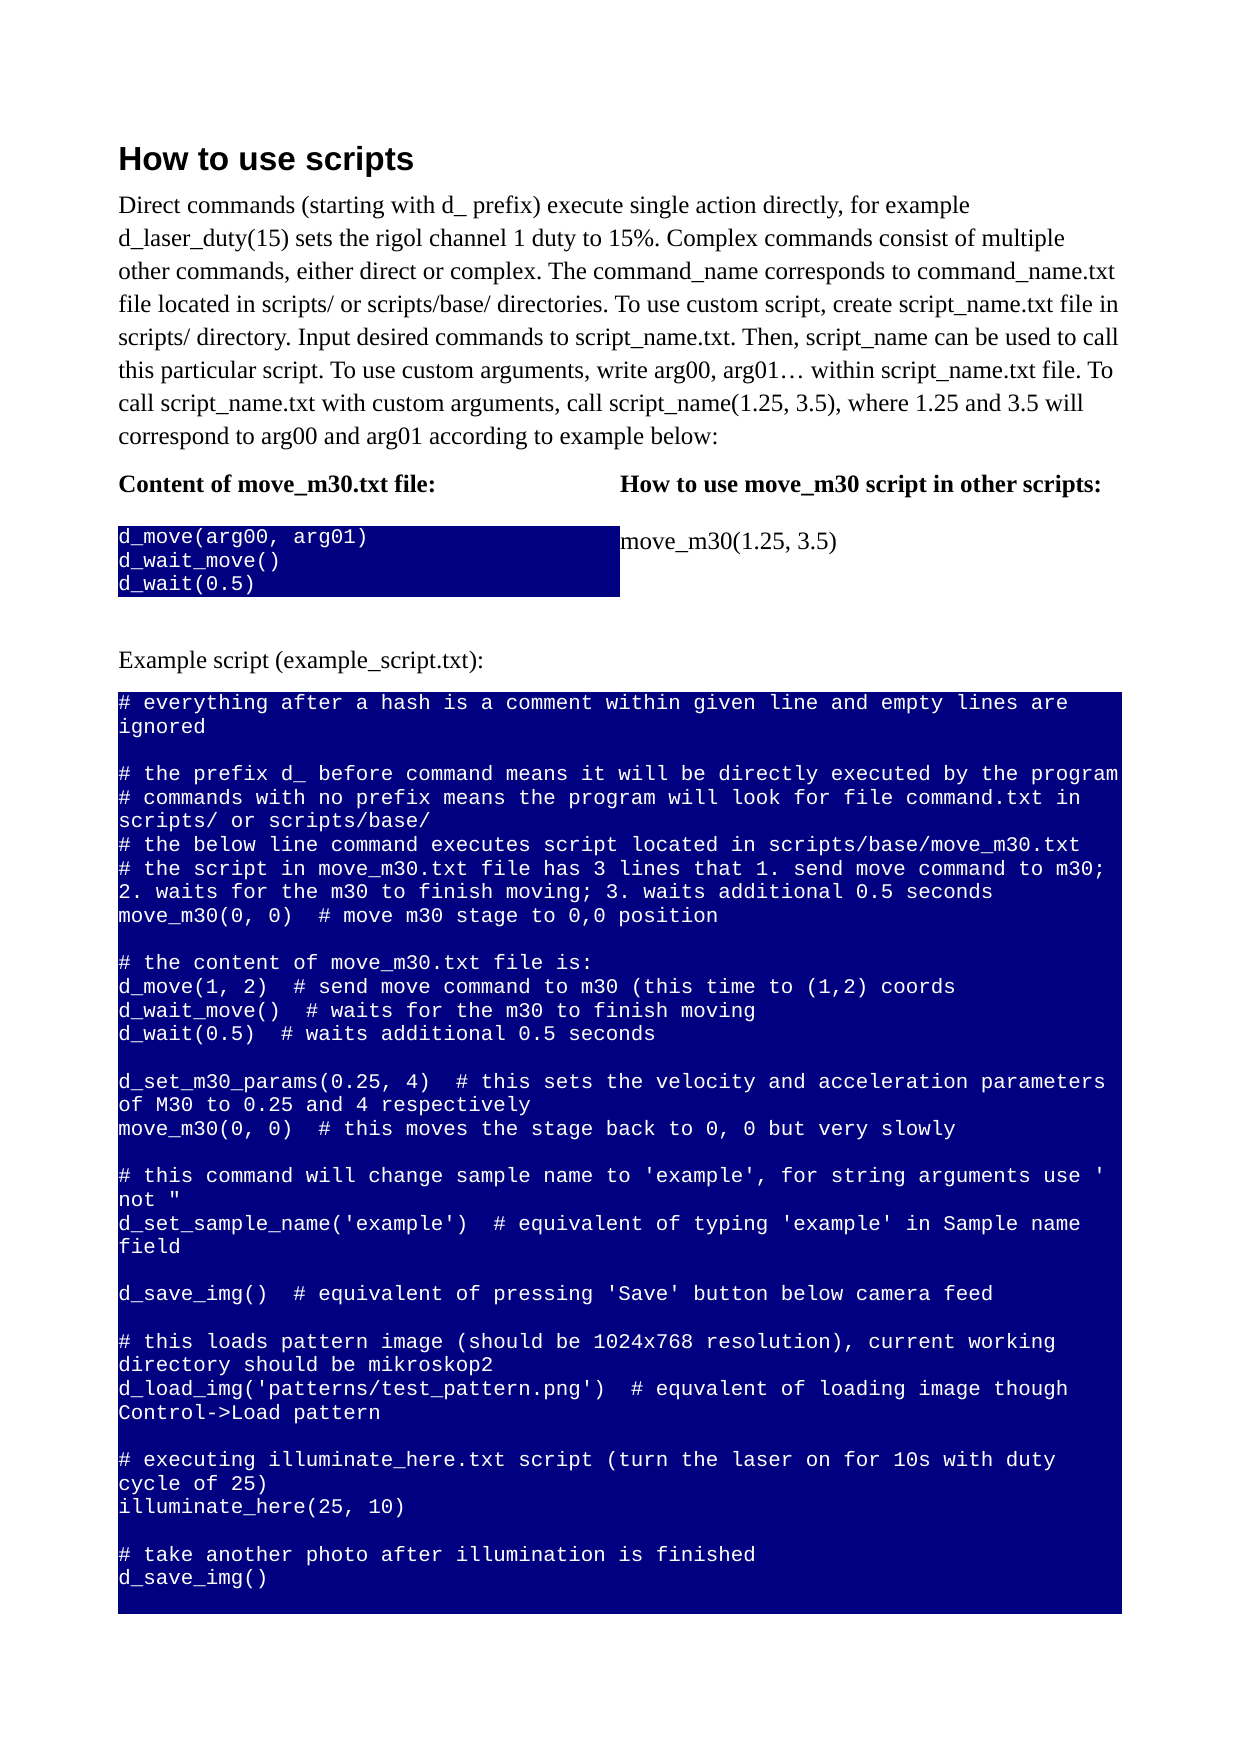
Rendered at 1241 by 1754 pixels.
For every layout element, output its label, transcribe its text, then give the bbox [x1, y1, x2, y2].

text # this command will change sample name to 'example', for string arguments use ' not " [118, 1165, 1122, 1212]
text # the script in move_m30.txt file has 3 lines that 1. send move command to m30; 2. waits for the m30 to finish moving; 3. waits additional 0.5 seconds [118, 858, 1122, 905]
text move_m30(0, 0) # move m30 stage to 0,0 position [118, 905, 1122, 929]
text # executing illuminate_here.txt script (turn the laser on for 10s with duty cycle of 25) [118, 1449, 1122, 1496]
subtitle How to use scripts [118, 139, 1122, 177]
text # everything after a hash is a comment within given line and empty lines are ignored [118, 692, 1122, 739]
text d_move(1, 2) # send move command to m30 (this time to (1,2) coords [118, 976, 1122, 1000]
text # the content of move_m30.txt file is: [118, 952, 1122, 976]
text move_m30(0, 0) # this moves the stage back to 0, 0 but very slowly [118, 1118, 1122, 1142]
text Direct commands (starting with d_ prefix) execute single action directly, for example d_laser_duty(15) sets the rigol channel 1 duty to 15%. Complex commands consist of multiple other commands, either direct or complex. The command_name corresponds to command_name.txt file located in scripts/ or scripts/base/ directories. To use custom script, create script_name.txt file in scripts/ directory. Input desired commands to script_name.txt. Then, script_name can be used to call this particular script. To use custom arguments, write arg00, arg01… within script_name.txt file. To call script_name.txt with custom arguments, call script_name(1.25, 3.5), where 1.25 and 3.5 will correspond to arg00 and arg01 according to example below: [118, 190, 1122, 450]
text # the prefix d_ before command means it will be directly executed by the program [118, 763, 1122, 787]
text # this loads pattern image (should be 1024x768 resolution), current working directory should be mikroskop2 [118, 1331, 1122, 1378]
text d_save_img() # equivalent of pressing 'Save' button below camera feed [118, 1283, 1122, 1307]
table_cell move_m30(1.25, 3.5) [620, 526, 1122, 597]
text # take another photo after illumination is finished [118, 1543, 1122, 1567]
text d_wait_move() # waits for the m30 to finish moving [118, 1000, 1122, 1023]
text illuminate_here(25, 10) [118, 1496, 1122, 1520]
text d_set_sample_name('example') # equivalent of typing 'example' in Sample name field [118, 1212, 1122, 1260]
text Example script (example_script.txt): [118, 645, 1122, 673]
text # commands with no prefix means the program will look for file command.txt in scripts/ or scripts/base/ [118, 787, 1122, 834]
text d_set_m30_params(0.25, 4) # this sets the velocity and acceleration parameters of M30 to 0.25 and 4 respectively [118, 1071, 1122, 1118]
text d_wait(0.5) # waits additional 0.5 seconds [118, 1023, 1122, 1047]
table_header How to use move_m30 script in other scripts: [620, 469, 1122, 526]
text # the below line command executes script located in scripts/base/move_m30.txt [118, 834, 1122, 858]
table_header Content of move_m30.txt file: [118, 469, 620, 526]
text d_load_img('patterns/test_pattern.png') # equvalent of loading image though Control->Load pattern [118, 1378, 1122, 1425]
text d_save_img() [118, 1567, 1122, 1591]
